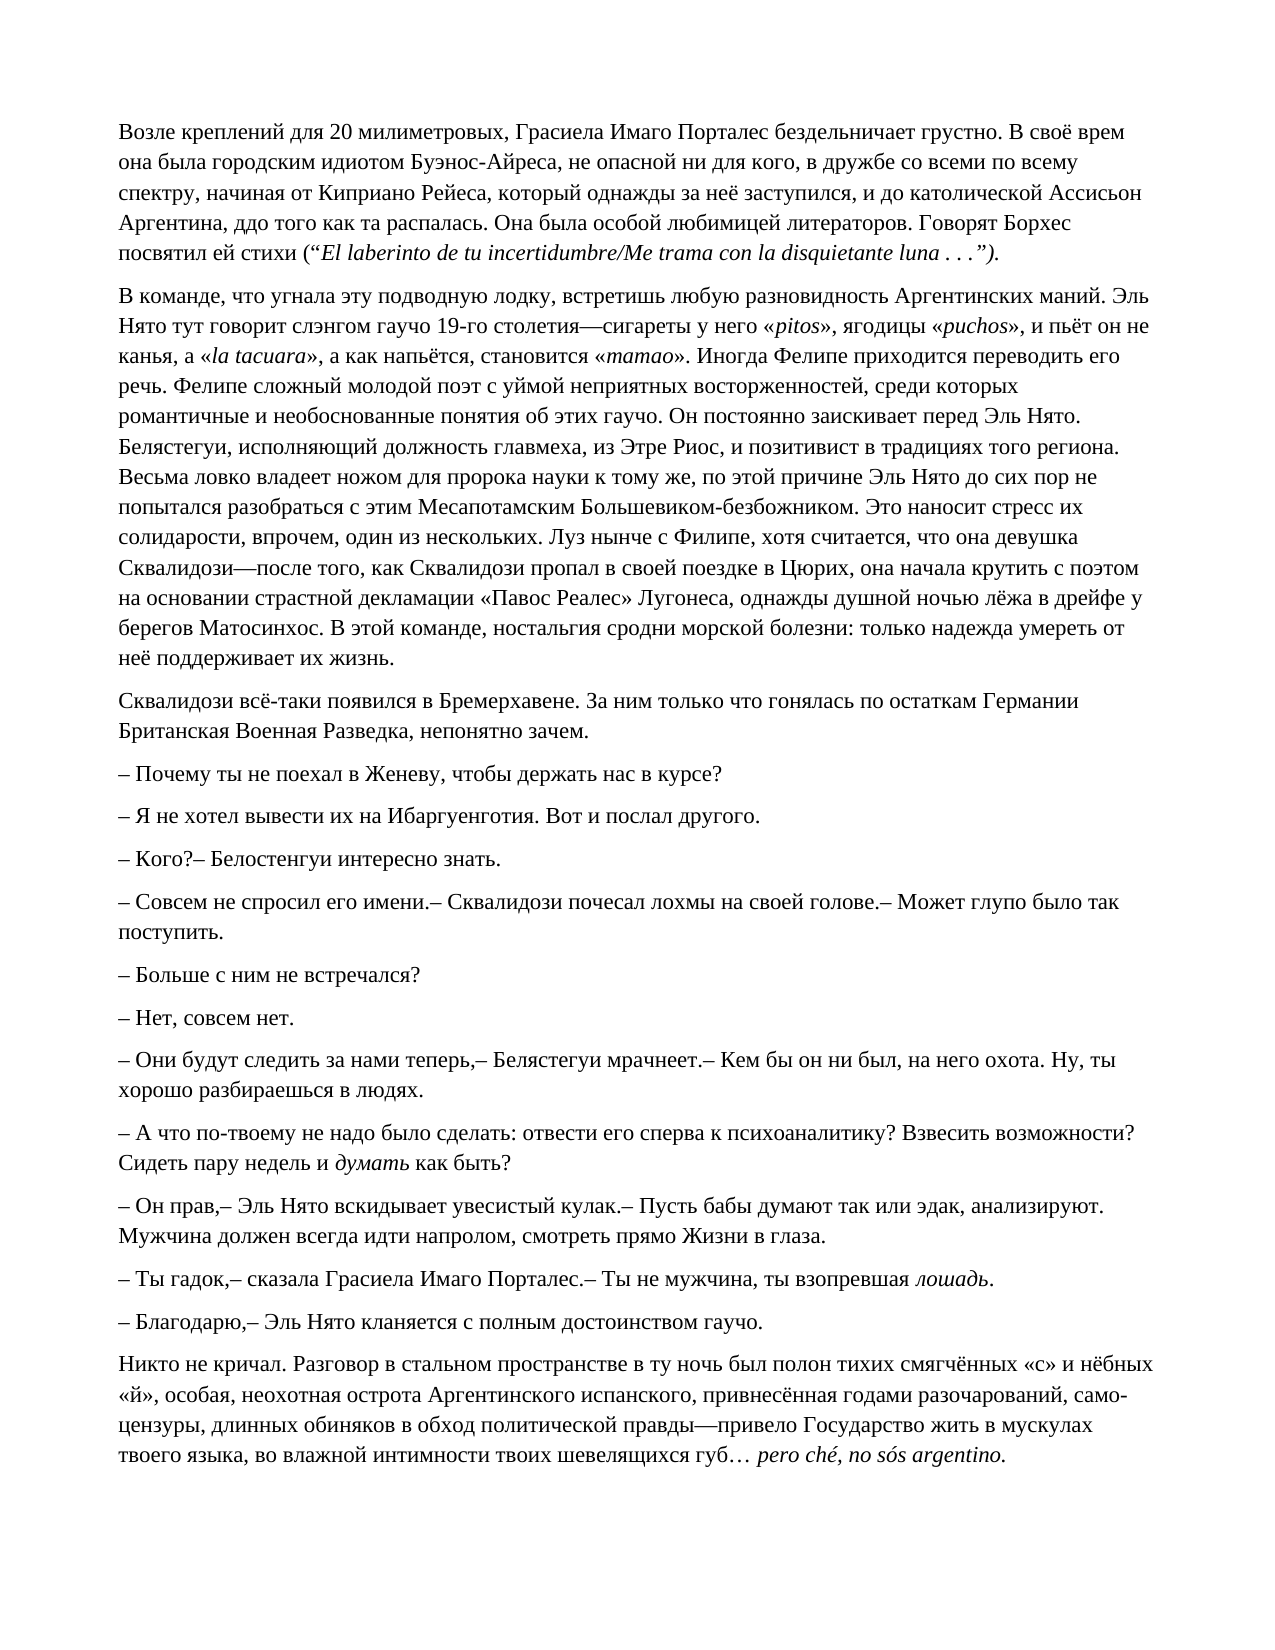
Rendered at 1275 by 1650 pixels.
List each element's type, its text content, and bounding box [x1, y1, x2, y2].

text – Ты гадок,– сказала Грасиела Имаго Порталес.– Ты не мужчина, ты взопревшая лошадь. [118, 1265, 1157, 1291]
text – Больше с ним не встречался? [118, 961, 1157, 987]
text – Они будут следить за нами теперь,– Белястегуи мрачнеет.– Кем бы он ни был, на него охота. Ну, ты хорошо разбираешься в людях. [118, 1046, 1157, 1103]
text Сквалидози всё-таки появился в Бремерхавене. За ним только что гонялась по остаткам Германии Британская Военная Разведка, непонятно зачем. [118, 687, 1157, 743]
text Возле креплений для 20 милиметровых, Грасиела Имаго Порталес бездельничает грустно. В своё врем она была городским идиотом Буэнос-Айреса, не опасной ни для кого, в дружбе со всеми по всему спектру, начиная от Киприано Рейеса, который однажды за неё заступился, и до католической Ассисьон Аргентина, ддо того как та распалась. Она была особой любимицей литераторов. Говорят Борхес посвятил ей стихи (“El laberinto de tu incertidumbre/Me trama con la disquietante luna . . .”). [118, 118, 1157, 265]
text В команде, что угнала эту подводную лодку, встретишь любую разновидность Аргентинских маний. Эль Нято тут говорит слэнгом гаучо 19-го столетия—сигареты у него «pitos», ягодицы «puchos», и пьёт он не канья, а «la tacuara», а как напьётся, становится «mamao». Иногда Фелипе приходится переводить его речь. Фелипе сложный молодой поэт с уймой неприятных восторженностей, среди которых романтичные и необоснованные понятия об этих гаучо. Он постоянно заискивает перед Эль Нято. Белястегуи, исполняющий должность главмеха, из Этре Риос, и позитивист в традициях того региона. Весьма ловко владеет ножом для пророка науки к тому же, по этой причине Эль Нято до сих пор не попытался разобраться с этим Месапотамским Большевиком-безбожником. Это наносит стресс их солидарости, впрочем, один из нескольких. Луз нынче с Филипе, хотя считается, что она девушка Сквалидози—после того, как Сквалидози пропал в своей поездке в Цюрих, она начала крутить с поэтом на основании страстной декламации «Павос Реалес» Лугонеса, однажды душной ночью лёжа в дрейфе у берегов Матосинхос. В этой команде, ностальгия сродни морской болезни: только надежда умереть от неё поддерживает их жизнь. [118, 282, 1157, 671]
text – Нет, совсем нет. [118, 1003, 1157, 1030]
text – Почему ты не поехал в Женеву, чтобы держать нас в курсе? [118, 760, 1157, 786]
text – Благодарю,– Эль Нято кланяется с полным достоинством гаучо. [118, 1308, 1157, 1334]
text – Кого?– Белостенгуи интересно знать. [118, 845, 1157, 872]
text – Я не хотел вывести их на Ибаргуенготия. Вот и послал другого. [118, 802, 1157, 829]
text Никто не кричал. Разговор в стальном пространстве в ту ночь был полон тихих смягчённых «с» и нёбных «й», особая, неохотная острота Аргентинского испанского, привнесённая годами разочарований, само-цензуры, длинных обиняков в обход политической правды—привело Государство жить в мускулах твоего языка, во влажной интимности твоих шевелящихся губ… pero ché, no sós argentino. [118, 1350, 1157, 1467]
text – А что по-твоему не надо было сделать: отвести его сперва к психоаналитику? Взвесить возможности? Сидеть пару недель и думать как быть? [118, 1119, 1157, 1176]
text – Совсем не спросил его имени.– Сквалидози почесал лохмы на своей голове.– Может глупо было так поступить. [118, 888, 1157, 944]
text – Он прав,– Эль Нято вскидывает увесистый кулак.– Пусть бабы думают так или эдак, анализируют. Мужчина должен всегда идти напролом, смотреть прямо Жизни в глаза. [118, 1192, 1157, 1249]
